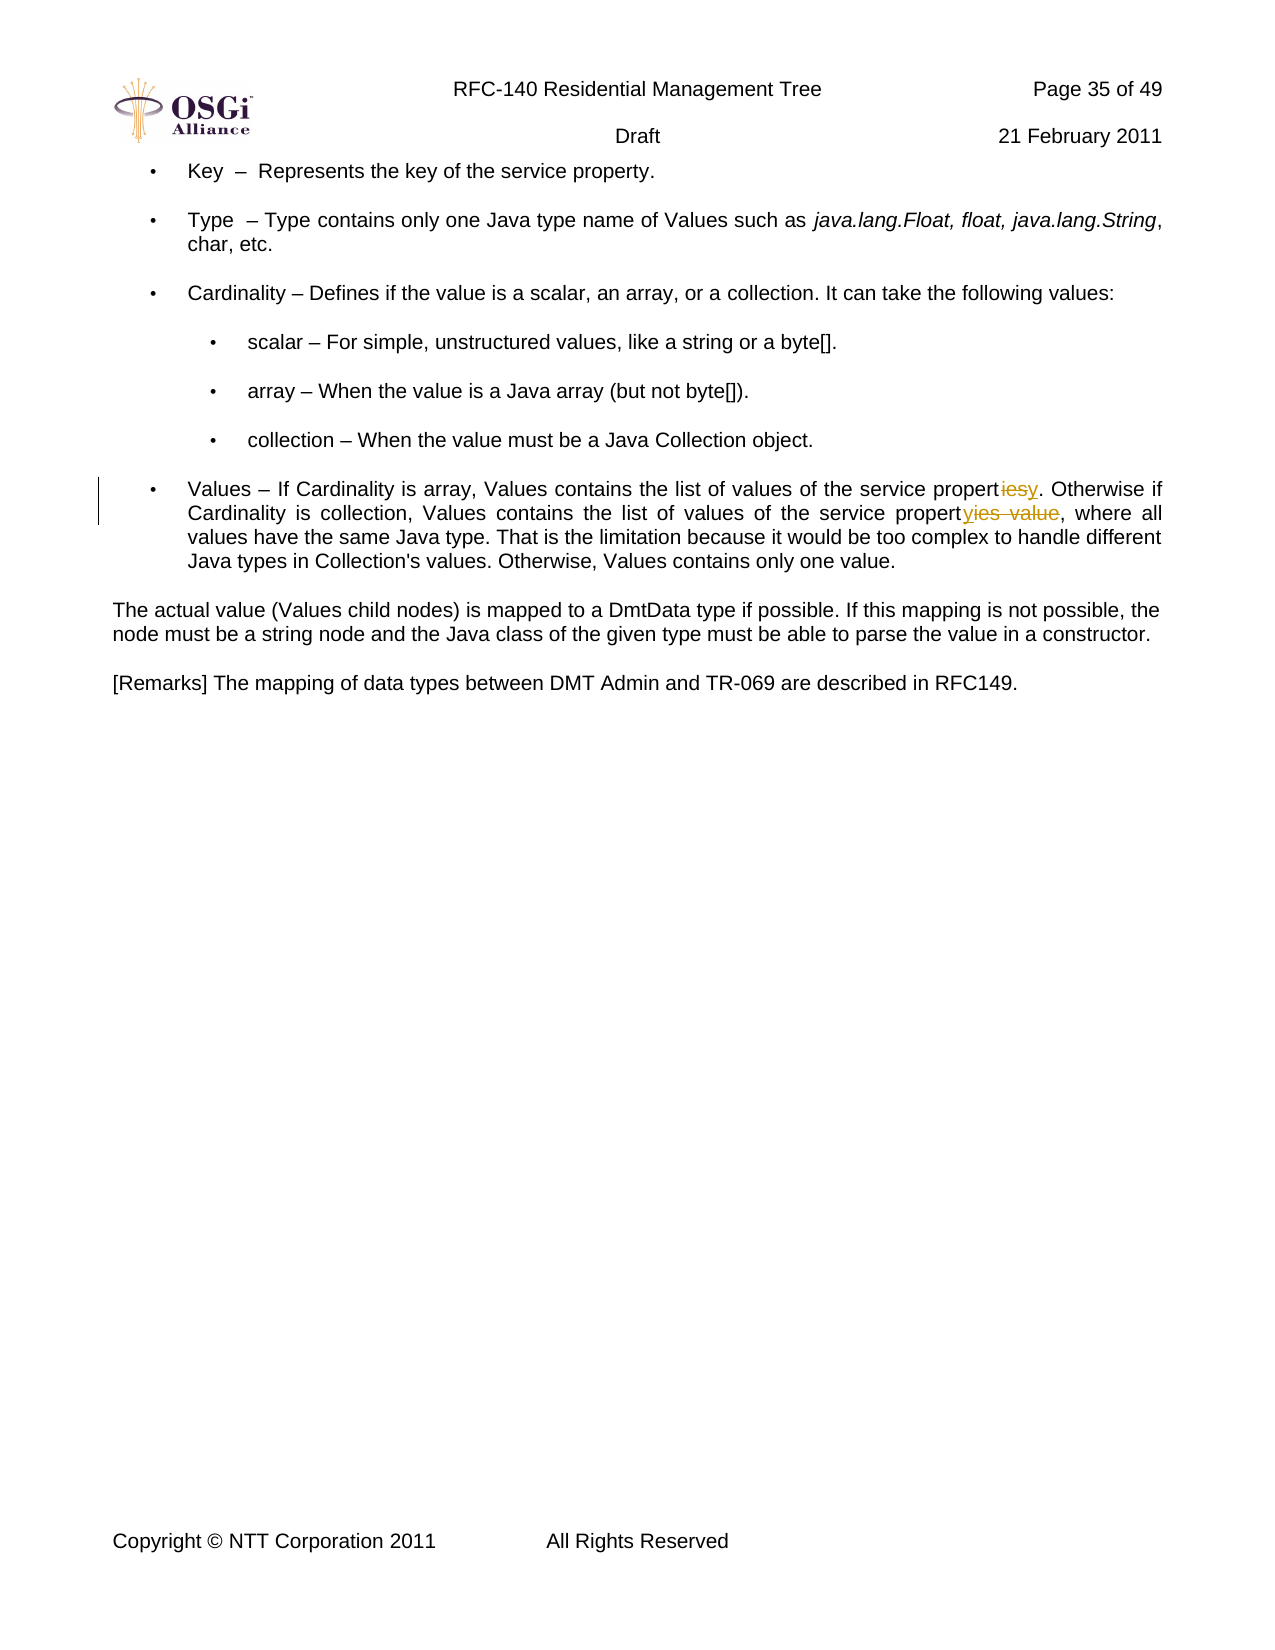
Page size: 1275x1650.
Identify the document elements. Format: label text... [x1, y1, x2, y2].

list collection – When the value must be a Java Collection object. [210, 428, 1162, 452]
text [Remarks] The mapping of data types between DMT Admin and TR-069 are described in RFC149. [112, 670, 1162, 694]
list Values – If Cardinality is array, Values contains the list of values of the service property. Otherwise if Cardinality is collection, Values contains the list of values of the service property, where all values have the same Java type. That is the limitation because it would be too complex to handle different Java types in Collection's values. Otherwise, Values contains only one value. [150, 477, 1162, 572]
list scalar – For simple, unstructured values, like a string or a byte[]. [210, 330, 1162, 354]
text The actual value (Values child nodes) is mapped to a DmtData type if possible. If this mapping is not possible, the node must be a string node and the Java class of the given type must be able to parse the value in a constructor. [112, 597, 1162, 645]
list Type – Type contains only one Java type name of Values such as java.lang.Float, float, java.lang.String, char, etc. [150, 208, 1162, 256]
list Cardinality – Defines if the value is a scalar, an array, or a collection. It can take the following values: [150, 281, 1162, 305]
picture [114, 78, 254, 143]
list Key – Represents the key of the service property. [150, 159, 1162, 183]
list array – When the value is a Java array (but not byte[]). [210, 379, 1162, 403]
